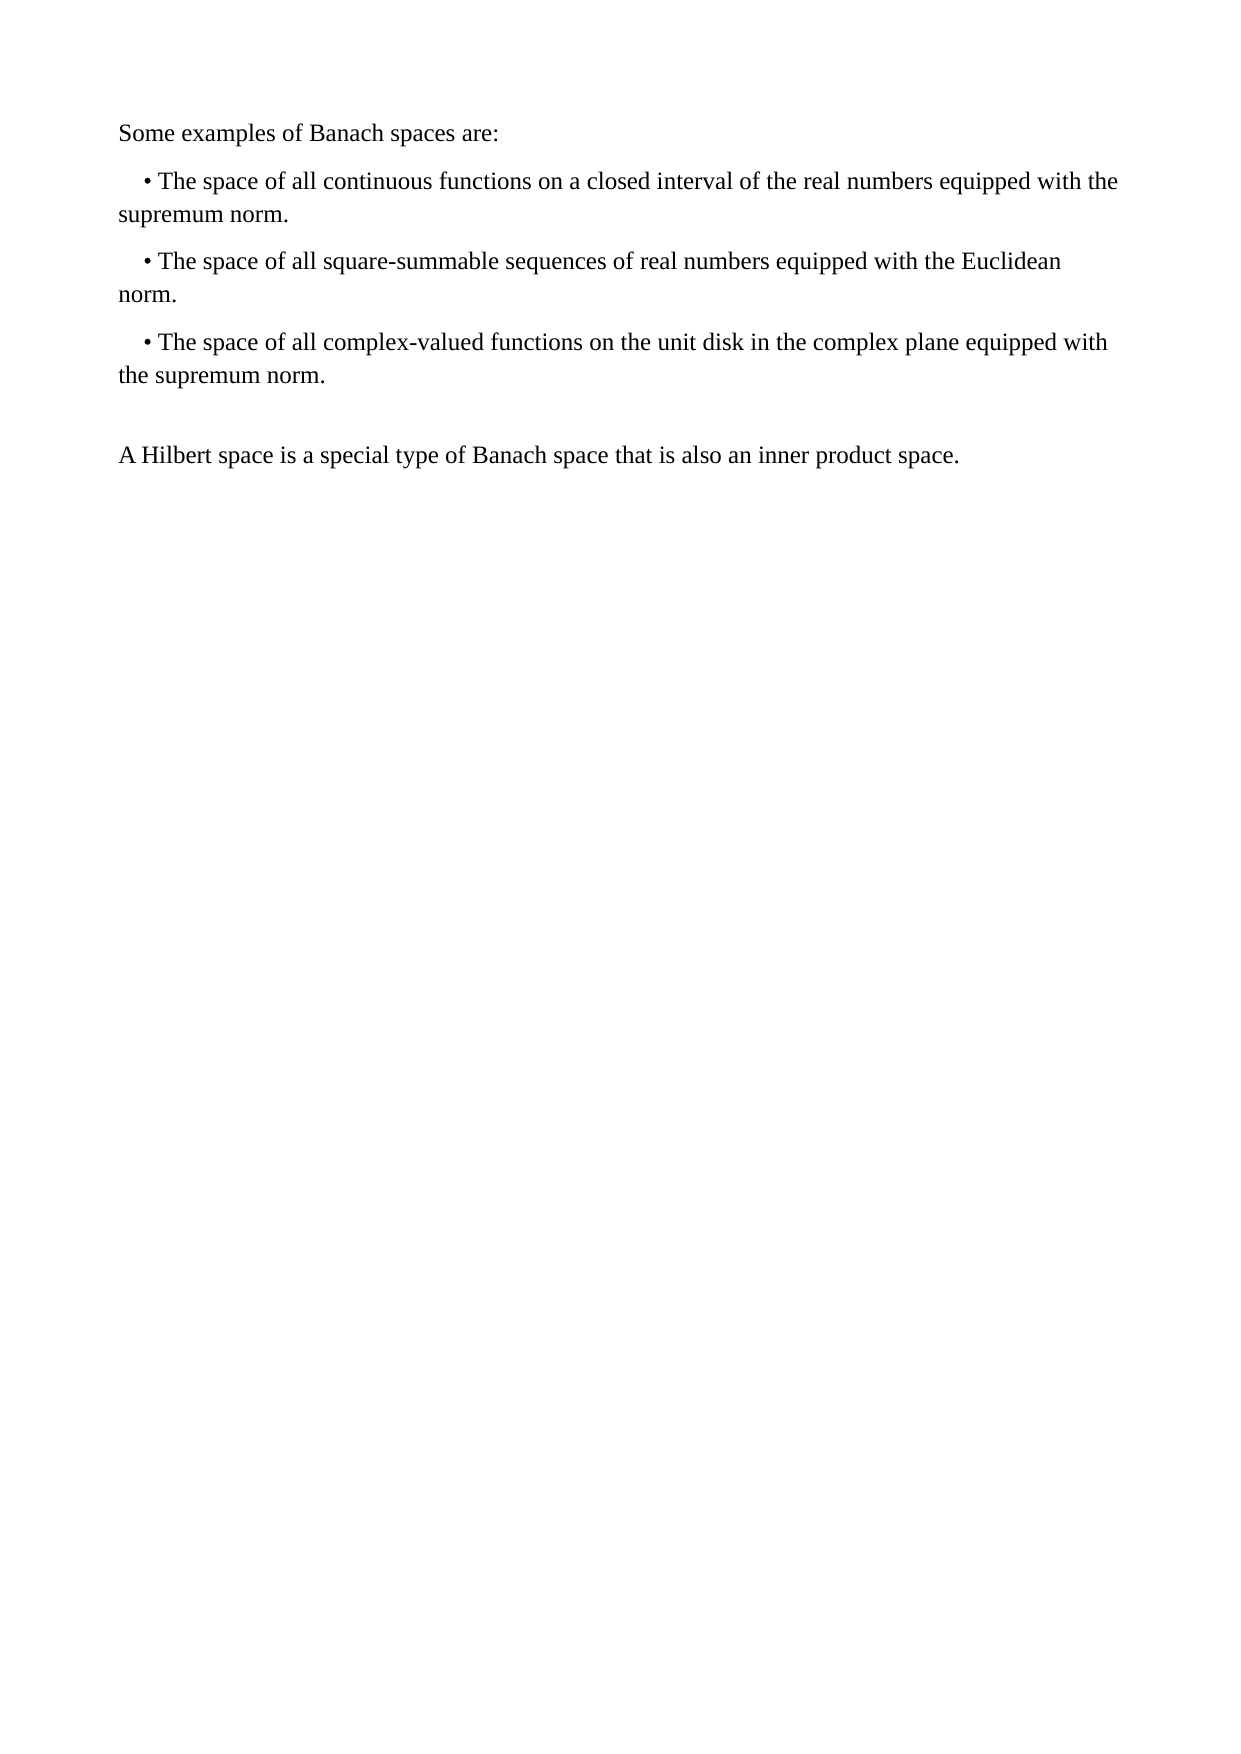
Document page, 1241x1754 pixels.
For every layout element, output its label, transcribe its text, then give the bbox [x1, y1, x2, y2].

text Some examples of Banach spaces are: [118, 118, 1122, 147]
text • The space of all continuous functions on a closed interval of the real numbers equipped with the supremum norm. [118, 166, 1122, 227]
text • The space of all complex-valued functions on the unit disk in the complex plane equipped with the supremum norm. [118, 327, 1122, 422]
text A Hilbert space is a special type of Banach space that is also an inner product space. [118, 441, 1122, 469]
text • The space of all square-summable sequences of real numbers equipped with the Euclidean norm. [118, 246, 1122, 308]
